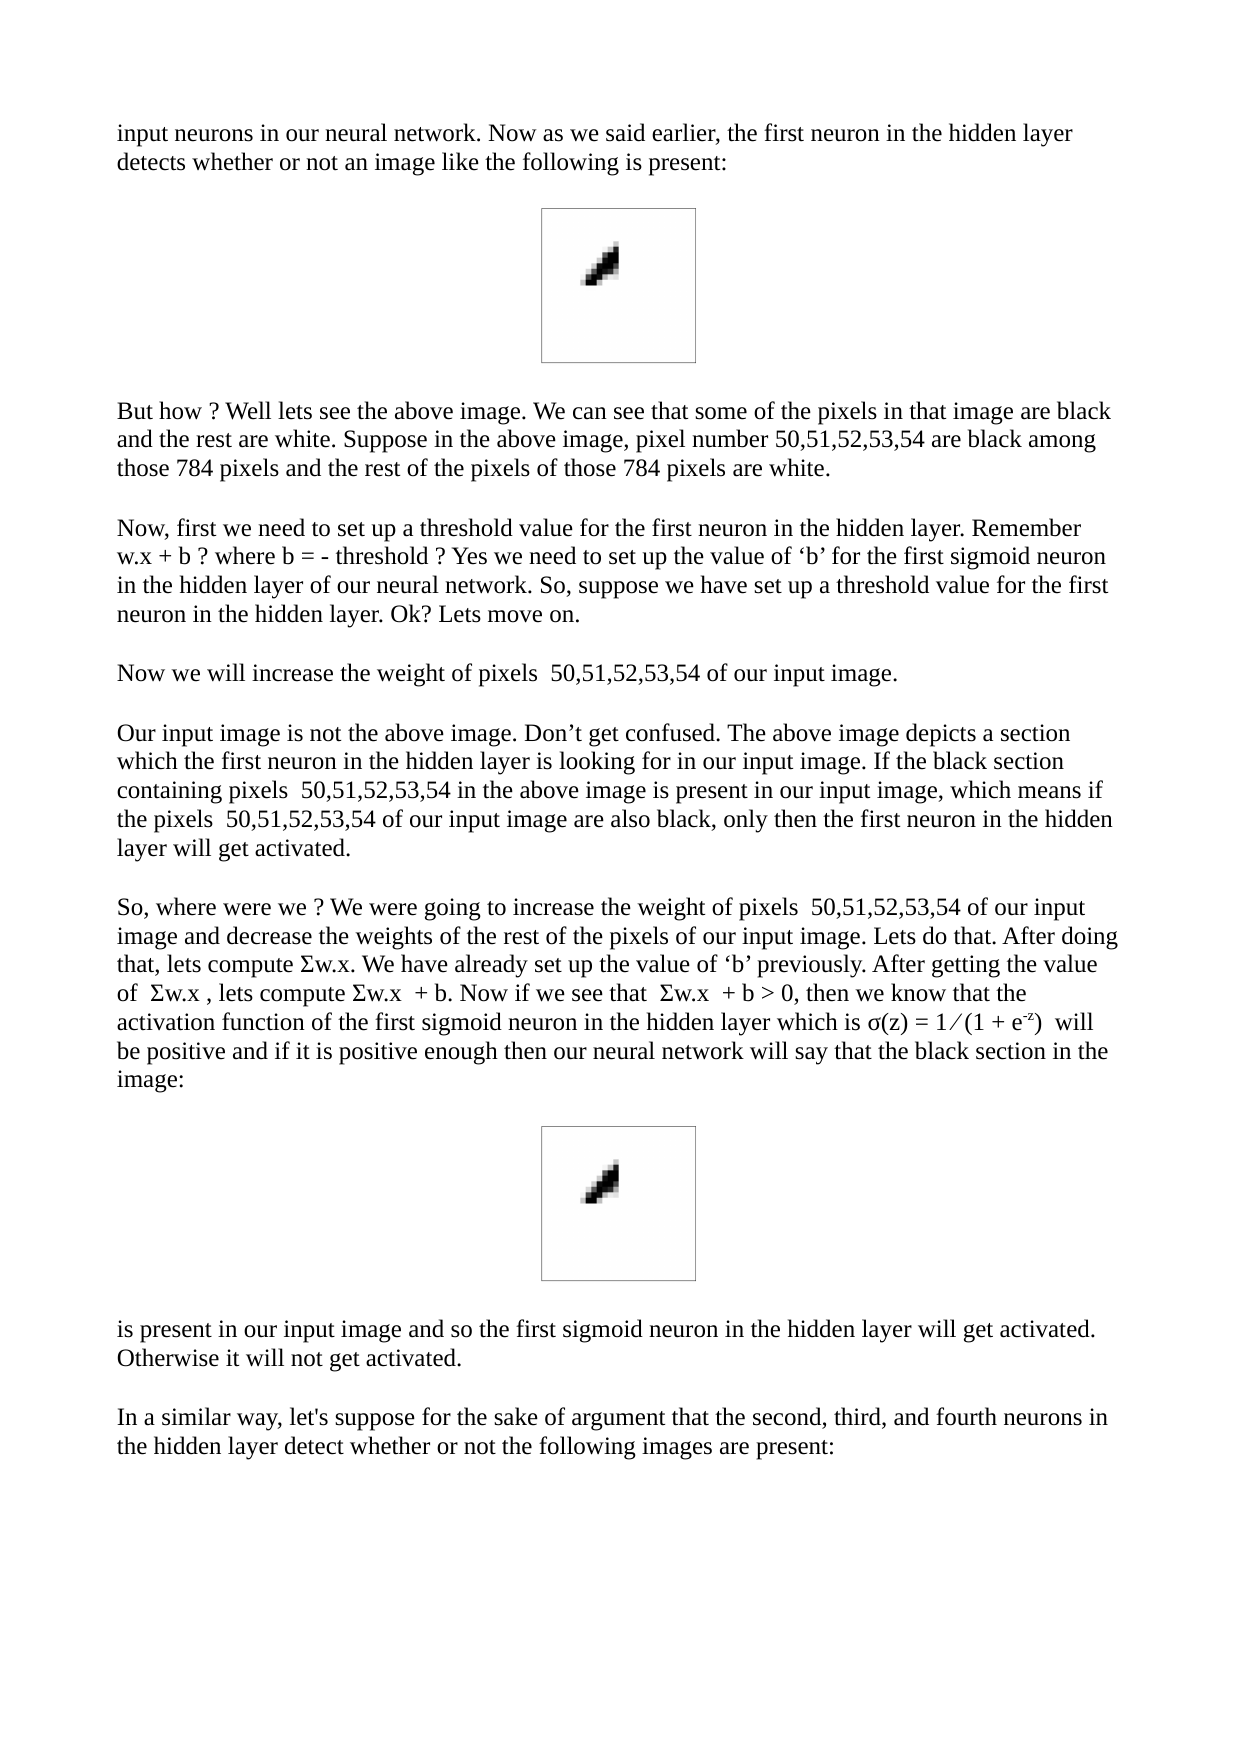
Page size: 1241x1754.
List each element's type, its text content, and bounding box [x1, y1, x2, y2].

text In a similar way, let's suppose for the sake of argument that the second, third, and fourth neurons in the hidden layer detect whether or not the following images are present: [117, 1402, 1121, 1460]
text is present in our input image and so the first sigmoid neuron in the hidden layer will get activated. Otherwise it will not get activated. [117, 1314, 1121, 1372]
text So, where were we ? We were going to increase the weight of pixels 50,51,52,53,54 of our input image and decrease the weights of the rest of the pixels of our input image. Lets do that. After doing that, lets compute Σw.x. We have already set up the value of ‘b’ previously. After getting the value of Σw.x , lets compute Σw.x + b. Now if we see that Σw.x + b > 0, then we know that the activation function of the first sigmoid neuron in the hidden layer which is σ(z) = 1 ∕ (1 + e-z) will be positive and if it is positive enough then our neural network will say that the black section in the image: [117, 892, 1121, 1093]
text But how ? Well lets see the above image. We can see that some of the pixels in that image are black and the rest are white. Suppose in the above image, pixel number 50,51,52,53,54 are black among those 784 pixels and the rest of the pixels of those 784 pixels are white. [117, 396, 1121, 482]
text Our input image is not the above image. Don’t get confused. The above image depicts a section which the first neuron in the hidden layer is looking for in our input image. If the black section containing pixels 50,51,52,53,54 in the above image is present in our input image, which means if the pixels 50,51,52,53,54 of our input image are also black, only then the first neuron in the hidden layer will get activated. [117, 718, 1121, 861]
text input neurons in our neural network. Now as we said earlier, the first neuron in the hidden layer detects whether or not an image like the following is present: [118, 118, 1122, 176]
text Now we will increase the weight of pixels 50,51,52,53,54 of our input image. [117, 658, 1121, 687]
picture [541, 1123, 697, 1284]
text Now, first we need to set up a threshold value for the first neuron in the hidden layer. Remember w.x + b ? where b = - threshold ? Yes we need to set up the value of ‘b’ for the first sigmoid neuron in the hidden layer of our neural network. So, suppose we have set up a threshold value for the first neuron in the hidden layer. Ok? Lets move on. [117, 513, 1121, 628]
picture [541, 205, 697, 366]
